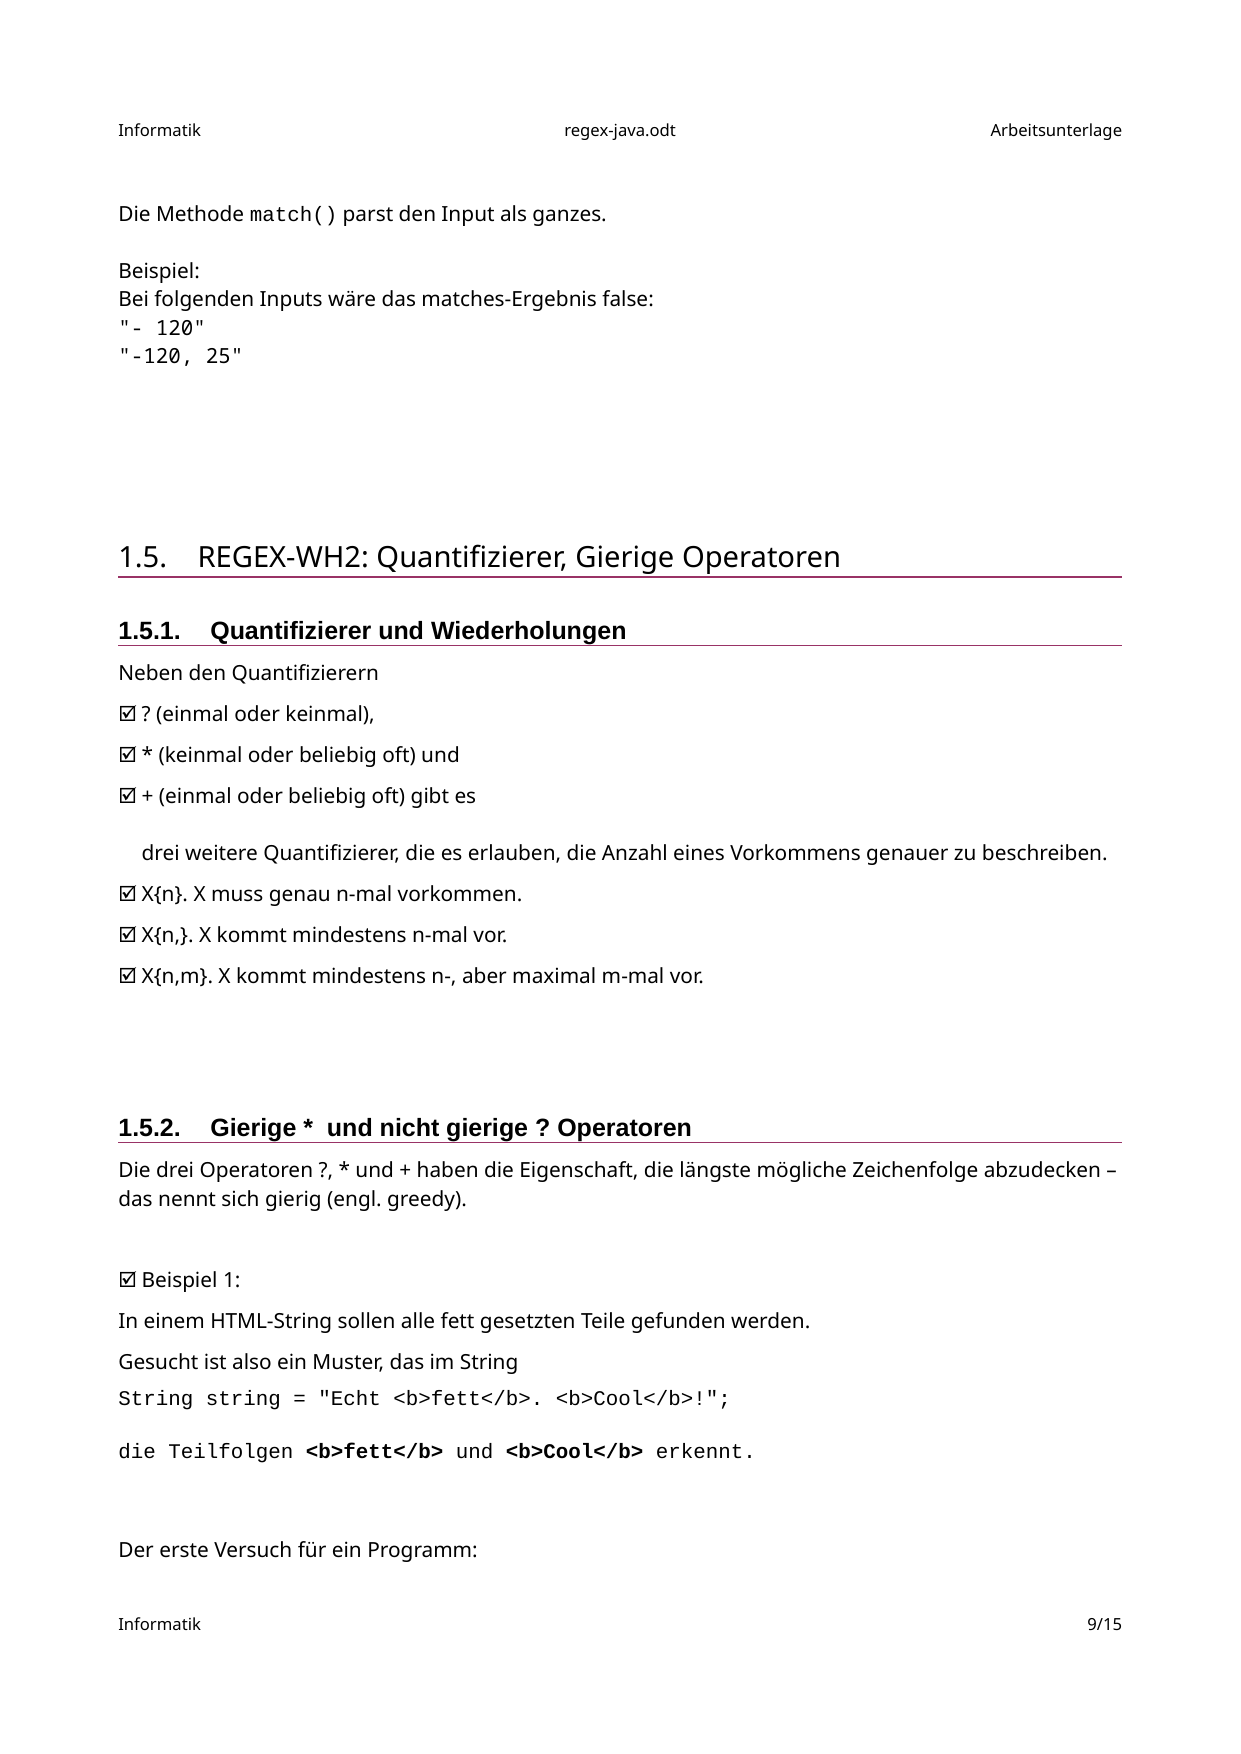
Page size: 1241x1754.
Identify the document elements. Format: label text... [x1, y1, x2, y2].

text In einem HTML-String sollen alle fett gesetzten Teile gefunden werden. [118, 1307, 1122, 1335]
list X{n}. X muss genau n-mal vorkommen. [118, 879, 1122, 907]
text Neben den Quantifizierern [118, 658, 1122, 687]
list * (keinmal oder beliebig oft) und [118, 740, 1122, 768]
subtitle Quantifizierer und Wiederholungen [118, 616, 1122, 645]
text Der erste Versuch für ein Programm: [118, 1536, 1122, 1564]
text die Teilfolgen <b>fett</b> und <b>Cool</b> erkennt. [118, 1442, 1122, 1465]
text Beispiel: Bei folgenden Inputs wäre das matches-Ergebnis false: "- 120" "-120, 25" [118, 256, 1122, 369]
list + (einmal oder beliebig oft) gibt es drei weitere Quantifizierer, die es erlauben, die Anzahl eines Vorkommens genauer zu beschreiben. [118, 781, 1122, 866]
subtitle Gierige * und nicht gierige ? Operatoren [118, 1113, 1122, 1142]
text String string = "Echt <b>fett</b>. <b>Cool</b>!"; [118, 1388, 1122, 1412]
text Gesucht ist also ein Muster, das im String [118, 1347, 1122, 1376]
list X{n,m}. X kommt mindestens n-, aber maximal m-mal vor. [118, 961, 1122, 989]
list X{n,}. X kommt mindestens n-mal vor. [118, 920, 1122, 948]
subtitle REGEX-WH2: Quantifizierer, Gierige Operatoren [118, 537, 1122, 576]
list Beispiel 1: [118, 1266, 1122, 1294]
text Die drei Operatoren ?, * und + haben die Eigenschaft, die längste mögliche Zeichenfolge abzudecken – das nennt sich gierig (engl. greedy). [118, 1155, 1122, 1212]
list ? (einmal oder keinmal), [118, 699, 1122, 728]
text Die Methode match() parst den Input als ganzes. [118, 199, 1122, 256]
